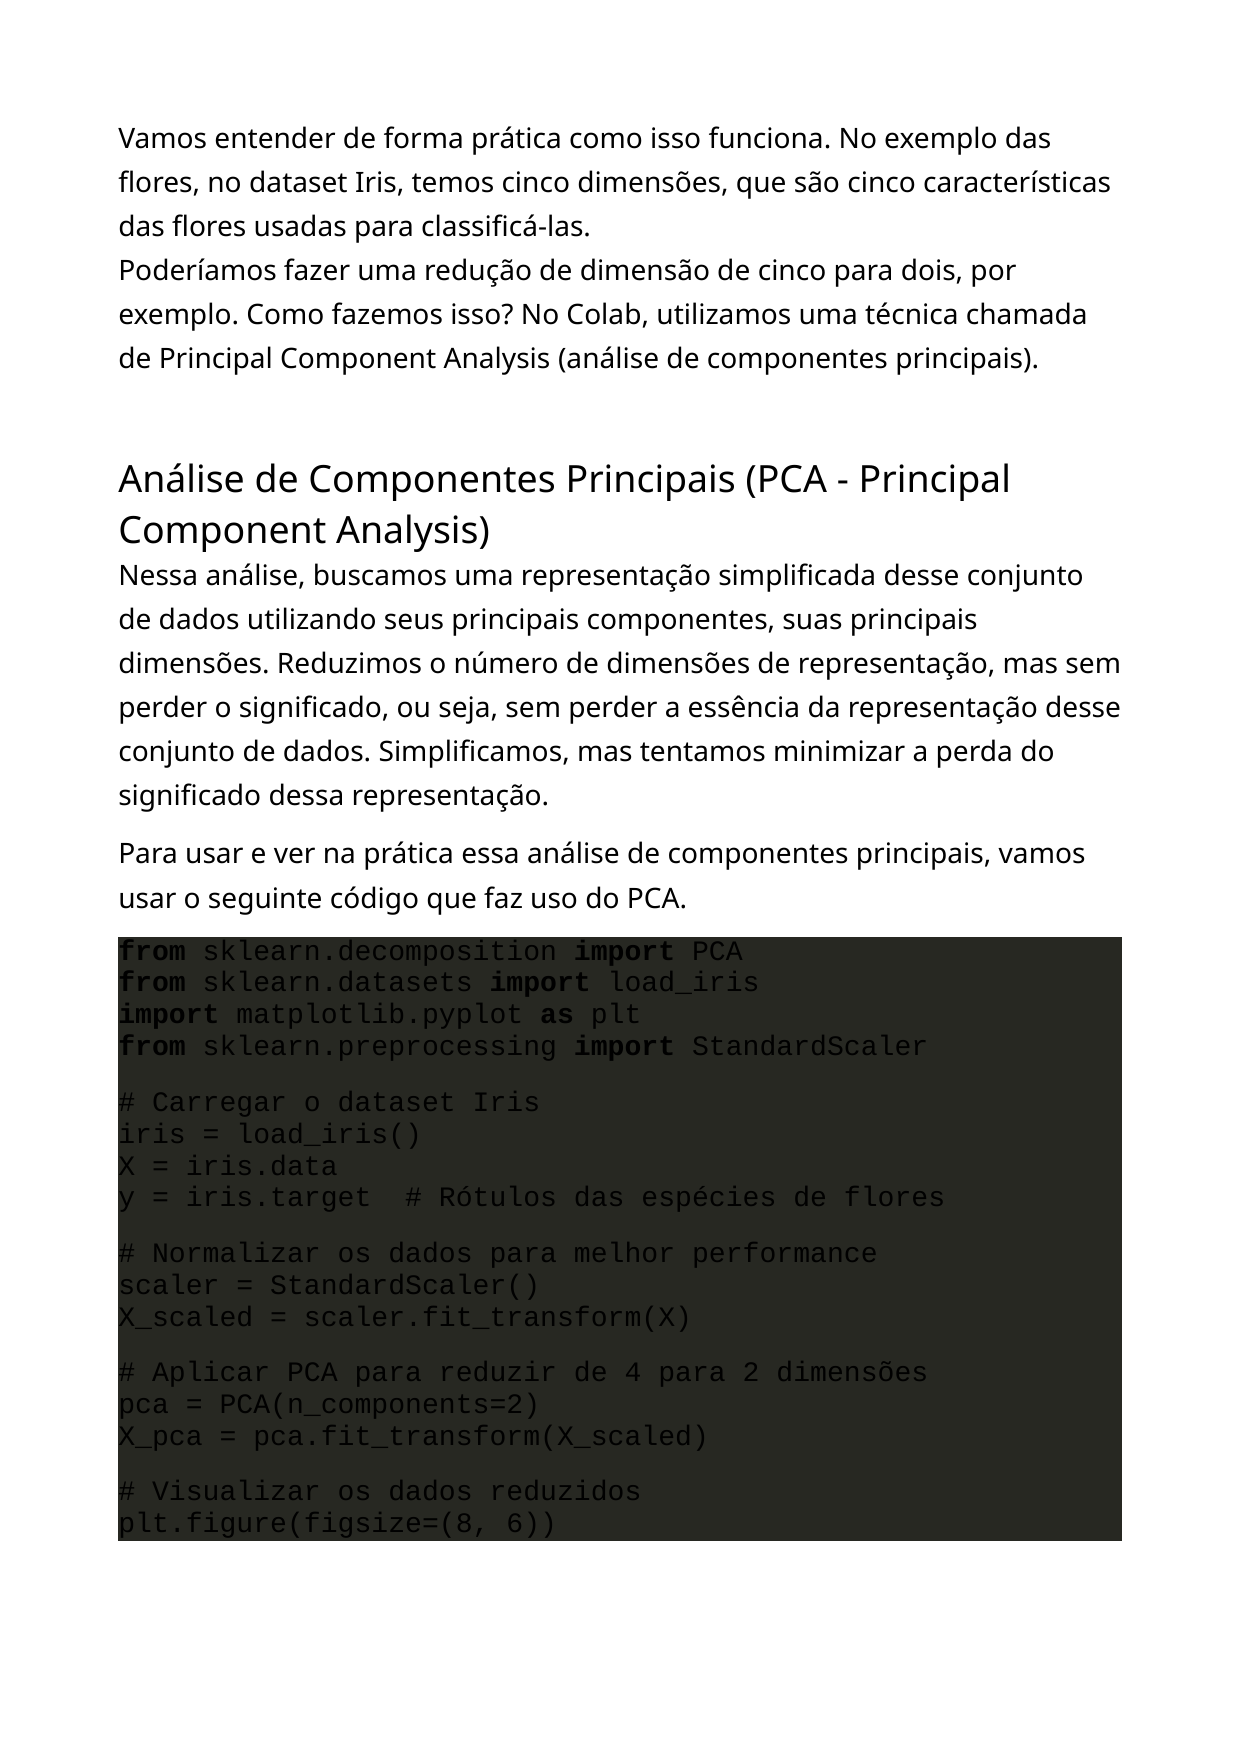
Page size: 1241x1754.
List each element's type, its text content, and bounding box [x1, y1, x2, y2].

subtitle Análise de Componentes Principais (PCA - Principal Component Analysis) [118, 453, 1122, 555]
text X = iris.data [118, 1151, 1122, 1183]
text Poderíamos fazer uma redução de dimensão de cinco para dois, por exemplo. Como fazemos isso? No Colab, utilizamos uma técnica chamada de Principal Component Analysis (análise de componentes principais). [118, 250, 1122, 377]
text from sklearn.preprocessing import StandardScaler [118, 1032, 1122, 1064]
text pca = PCA(n_components=2) [118, 1390, 1122, 1422]
text Nessa análise, buscamos uma representação simplificada desse conjunto de dados utilizando seus principais componentes, suas principais dimensões. Reduzimos o número de dimensões de representação, mas sem perder o significado, ou seja, sem perder a essência da representação desse conjunto de dados. Simplificamos, mas tentamos minimizar a perda do significado dessa representação. [118, 555, 1122, 813]
text X_pca = pca.fit_transform(X_scaled) [118, 1422, 1122, 1454]
text from sklearn.datasets import load_iris [118, 968, 1122, 1000]
text X_scaled = scaler.fit_transform(X) [118, 1303, 1122, 1334]
text # Carregar o dataset Iris [118, 1088, 1122, 1119]
text scaler = StandardScaler() [118, 1271, 1122, 1303]
text # Visualizar os dados reduzidos [118, 1477, 1122, 1509]
text # Normalizar os dados para melhor performance [118, 1239, 1122, 1271]
text from sklearn.decomposition import PCA [118, 937, 1122, 968]
text y = iris.target # Rótulos das espécies de flores [118, 1183, 1122, 1215]
text plt.figure(figsize=(8, 6)) [118, 1509, 1122, 1541]
text import matplotlib.pyplot as plt [118, 1000, 1122, 1032]
text Para usar e ver na prática essa análise de componentes principais, vamos usar o seguinte código que faz uso do PCA. [118, 834, 1122, 916]
text Vamos entender de forma prática como isso funciona. No exemplo das flores, no dataset Iris, temos cinco dimensões, que são cinco características das flores usadas para classificá-las. [118, 118, 1122, 244]
text iris = load_iris() [118, 1119, 1122, 1151]
text # Aplicar PCA para reduzir de 4 para 2 dimensões [118, 1358, 1122, 1390]
